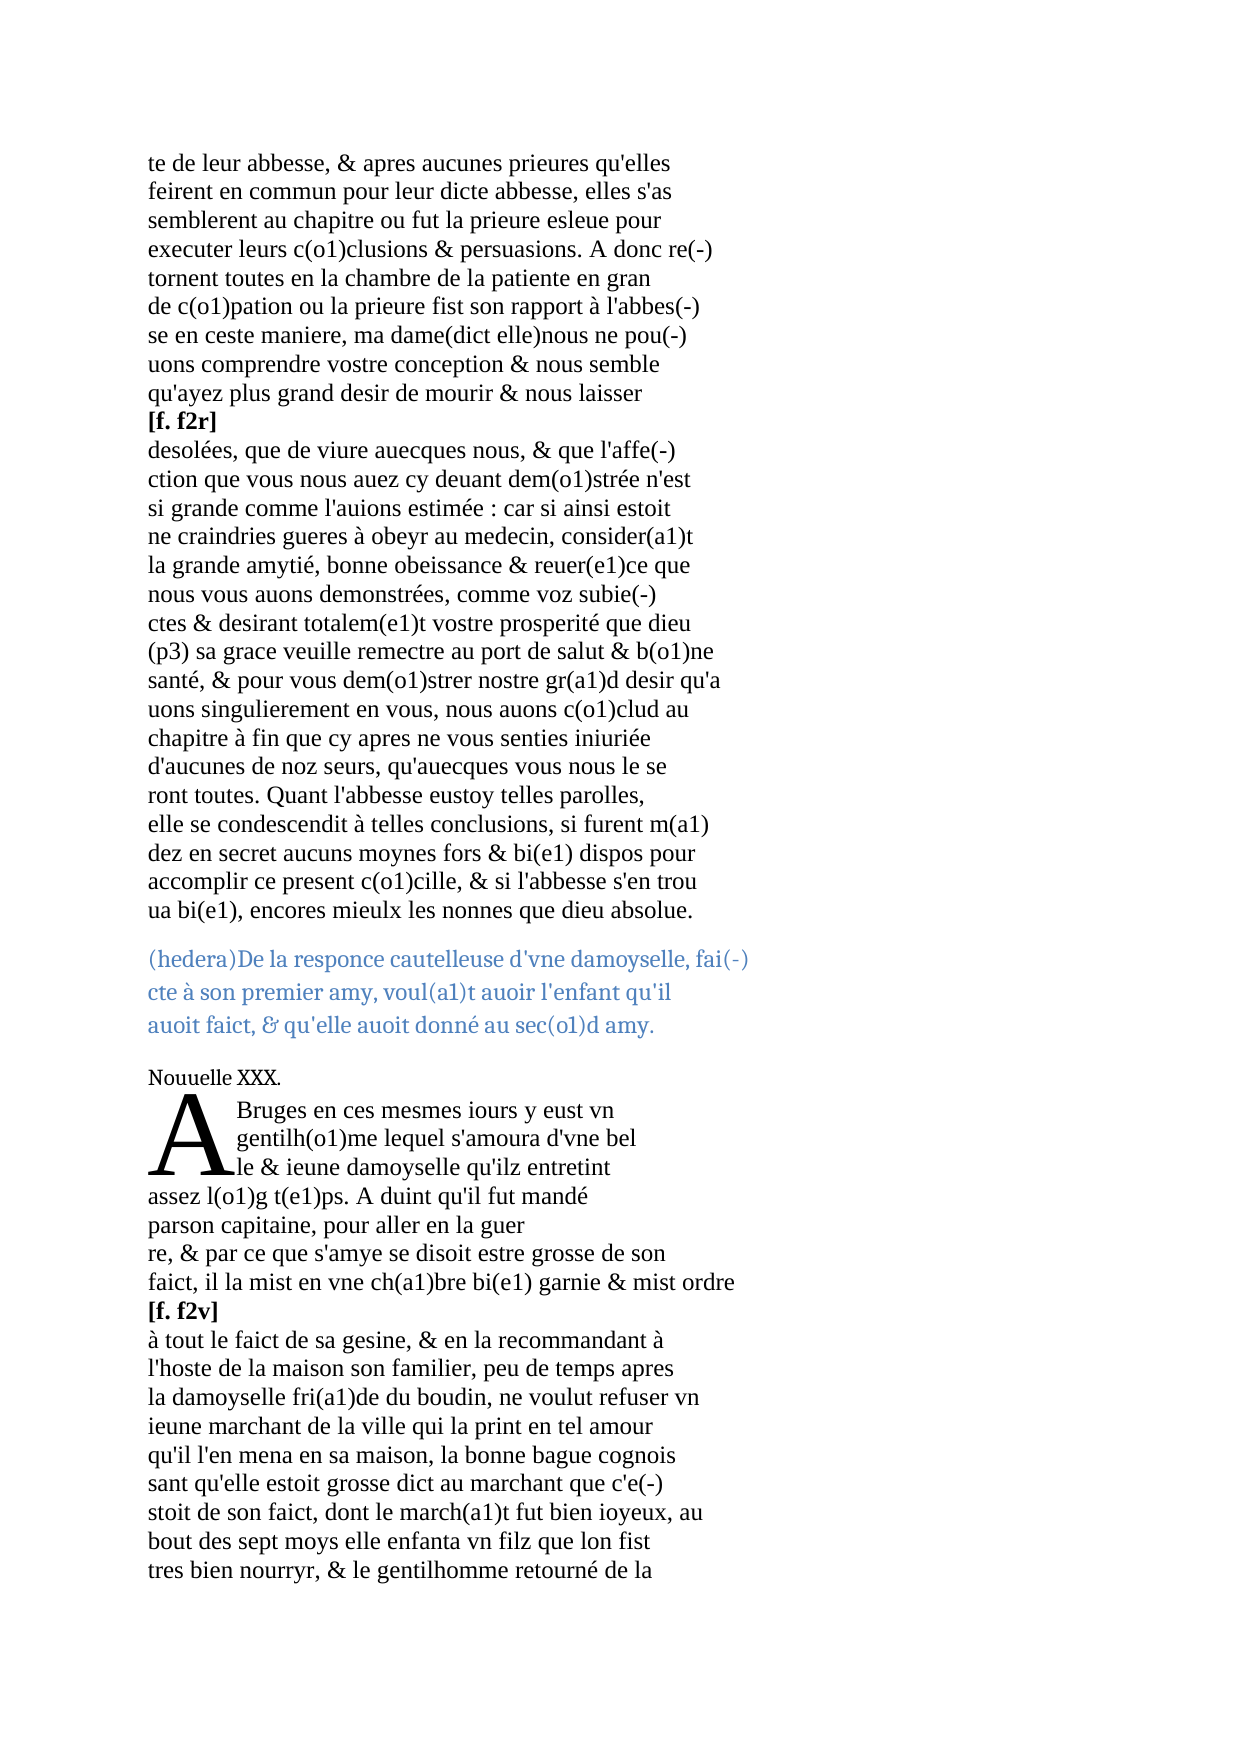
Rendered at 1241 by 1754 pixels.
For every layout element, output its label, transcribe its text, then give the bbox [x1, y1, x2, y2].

text te de leur abbesse, & apres aucunes prieures qu'elles feirent en commun pour leur dicte abbesse, elles s'as semblerent au chapitre ou fut la prieure esleue pour executer leurs c(o1)clusions & persuasions. A donc re(-) tornent toutes en la chambre de la patiente en gran de c(o1)pation ou la prieure fist son rapport à l'abbes(-) se en ceste maniere, ma dame(dict elle)nous ne pou(-) uons comprendre vostre conception & nous semble qu'ayez plus grand desir de mourir & nous laisser [f. f2r] desolées, que de viure auecques nous, & que l'affe(-) ction que vous nous auez cy deuant dem(o1)strée n'est si grande comme l'auions estimée : car si ainsi estoit ne craindries gueres à obeyr au medecin, consider(a1)t la grande amytié, bonne obeissance & reuer(e1)ce que nous vous auons demonstrées, comme voz subie(-) ctes & desirant totalem(e1)t vostre prosperité que dieu (p3) sa grace veuille remectre au port de salut & b(o1)ne santé, & pour vous dem(o1)strer nostre gr(a1)d desir qu'a uons singulierement en vous, nous auons c(o1)clud au chapitre à fin que cy apres ne vous senties iniuriée d'aucunes de noz seurs, qu'auecques vous nous le se ront toutes. Quant l'abbesse eustoy telles parolles, elle se condescendit à telles conclusions, si furent m(a1) dez en secret aucuns moynes fors & bi(e1) dispos pour accomplir ce present c(o1)cille, & si l'abbesse s'en trou ua bi(e1), encores mieulx les nonnes que dieu absolue. [148, 148, 1093, 924]
subtitle (hedera)De la responce cautelleuse d'vne damoyselle, fai(-) cte à son premier amy, voul(a1)t auoir l'enfant qu'il auoit faict, & qu'elle auoit donné au sec(o1)d amy. [148, 945, 1093, 1039]
text ABruges en ces mesmes iours y eust vn gentilh(o1)me lequel s'amoura d'vne bel le & ieune damoyselle qu'ilz entretint assez l(o1)g t(e1)ps. A duint qu'il fut mandé parson capitaine, pour aller en la guer re, & par ce que s'amye se disoit estre grosse de son faict, il la mist en vne ch(a1)bre bi(e1) garnie & mist ordre [f. f2v] à tout le faict de sa gesine, & en la recommandant à l'hoste de la maison son familier, peu de temps apres la damoyselle fri(a1)de du boudin, ne voulut refuser vn ieune marchant de la ville qui la print en tel amour qu'il l'en mena en sa maison, la bonne bague cognois sant qu'elle estoit grosse dict au marchant que c'e(-) stoit de son faict, dont le march(a1)t fut bien ioyeux, au bout des sept moys elle enfanta vn filz que lon fist tres bien nourryr, & le gentilhomme retourné de la [148, 1095, 1093, 1583]
subtitle Nouuelle XXX. [148, 1064, 1093, 1091]
